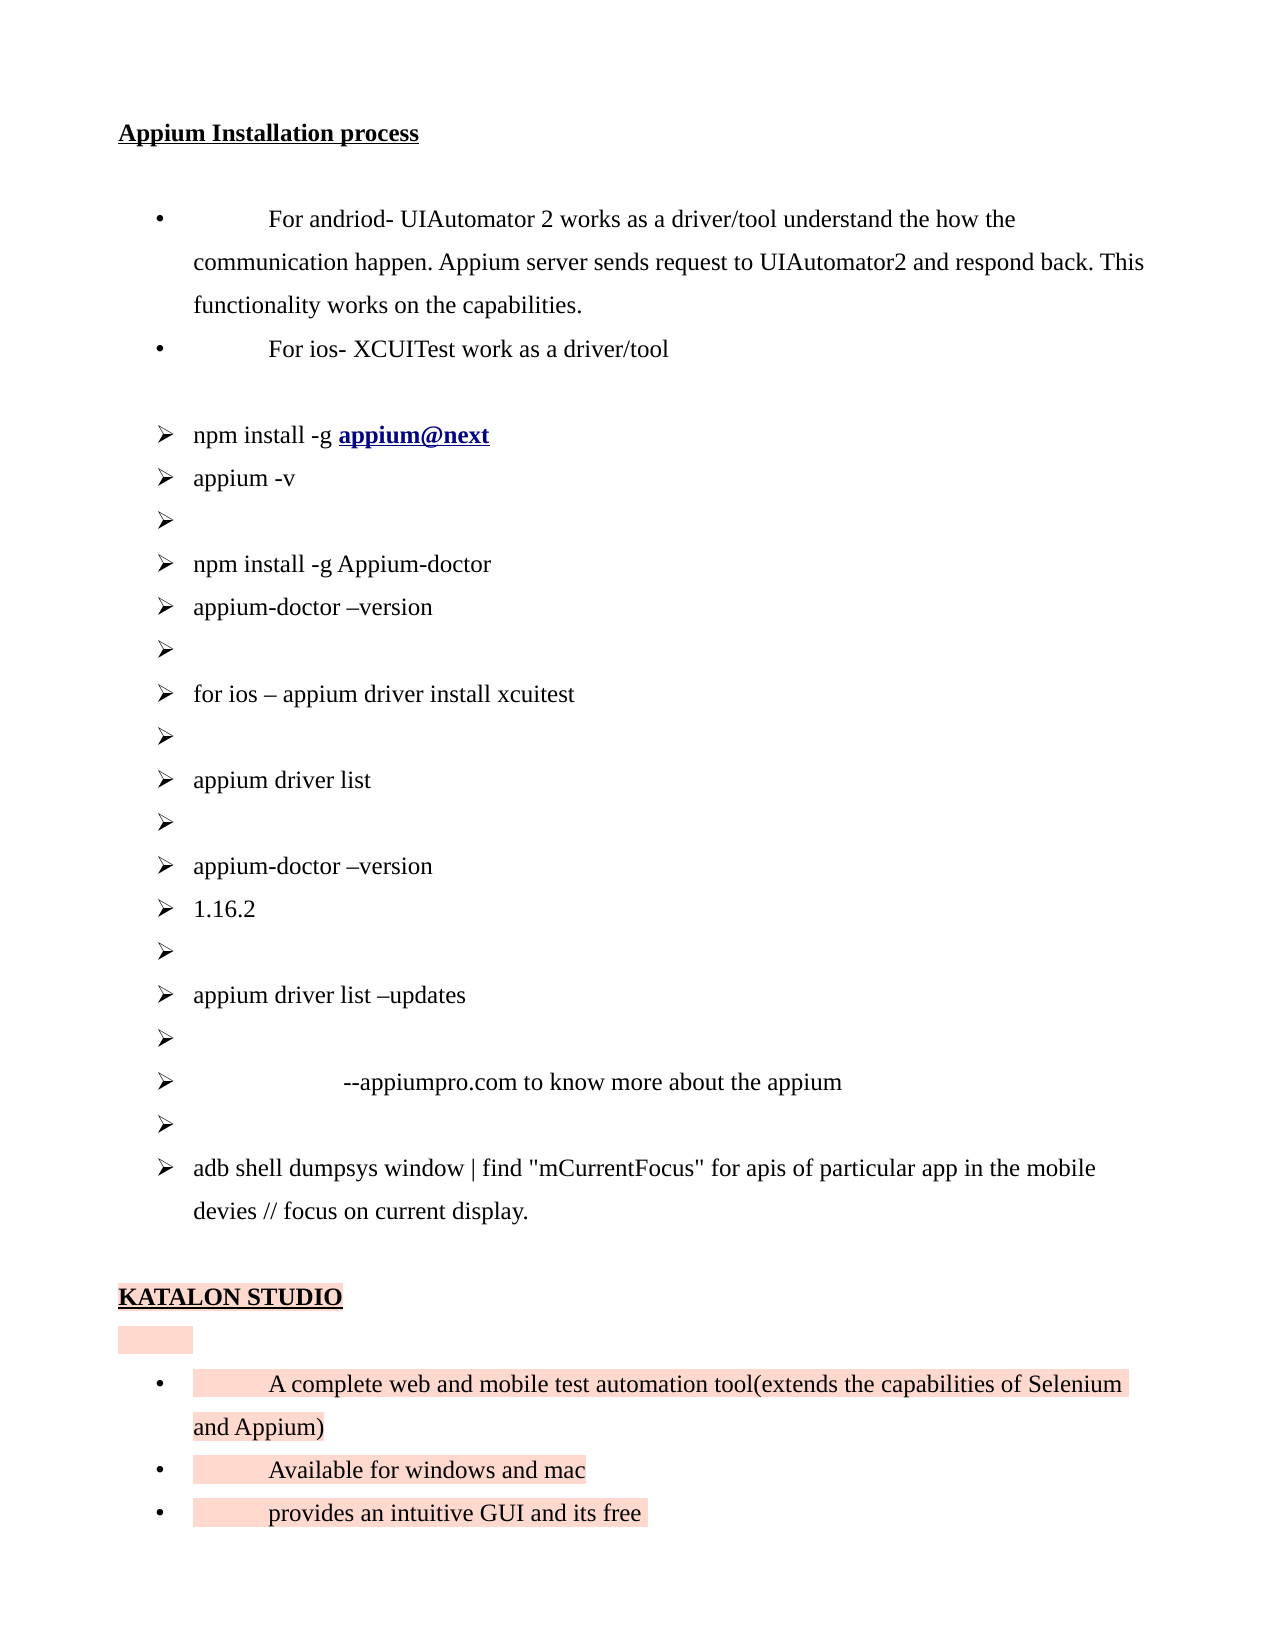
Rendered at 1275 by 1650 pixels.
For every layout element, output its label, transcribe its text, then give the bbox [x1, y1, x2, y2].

list For ios- XCUITest work as a driver/tool [156, 334, 1157, 362]
list A complete web and mobile test automation tool(extends the capabilities of Selenium and Appium) [156, 1369, 1157, 1441]
list For andriod- UIAutomator 2 works as a driver/tool understand the how the communication happen. Appium server sends request to UIAutomator2 and respond back. This functionality works on the capabilities. [156, 204, 1157, 319]
list provides an intuitive GUI and its free [156, 1498, 1157, 1527]
list appium -v [156, 463, 1157, 492]
list npm install -g Appium-doctor [156, 549, 1157, 578]
list appium driver list –updates [156, 981, 1157, 1009]
list --appiumpro.com to know more about the appium [156, 1067, 1157, 1096]
list for ios – appium driver install xcuitest [156, 679, 1157, 707]
list appium driver list [156, 765, 1157, 794]
text KATALON STUDIO [118, 1282, 1157, 1311]
list appium-doctor –version [156, 851, 1157, 880]
list appium-doctor –version [156, 592, 1157, 621]
list Available for windows and mac [156, 1455, 1157, 1484]
list 1.16.2 [156, 894, 1157, 923]
list npm install -g appium@next [156, 420, 1157, 449]
text Appium Installation process [118, 118, 1157, 147]
list adb shell dumpsys window | find "mCurrentFocus" for apis of particular app in the mobile devies // focus on current display. [156, 1153, 1157, 1225]
